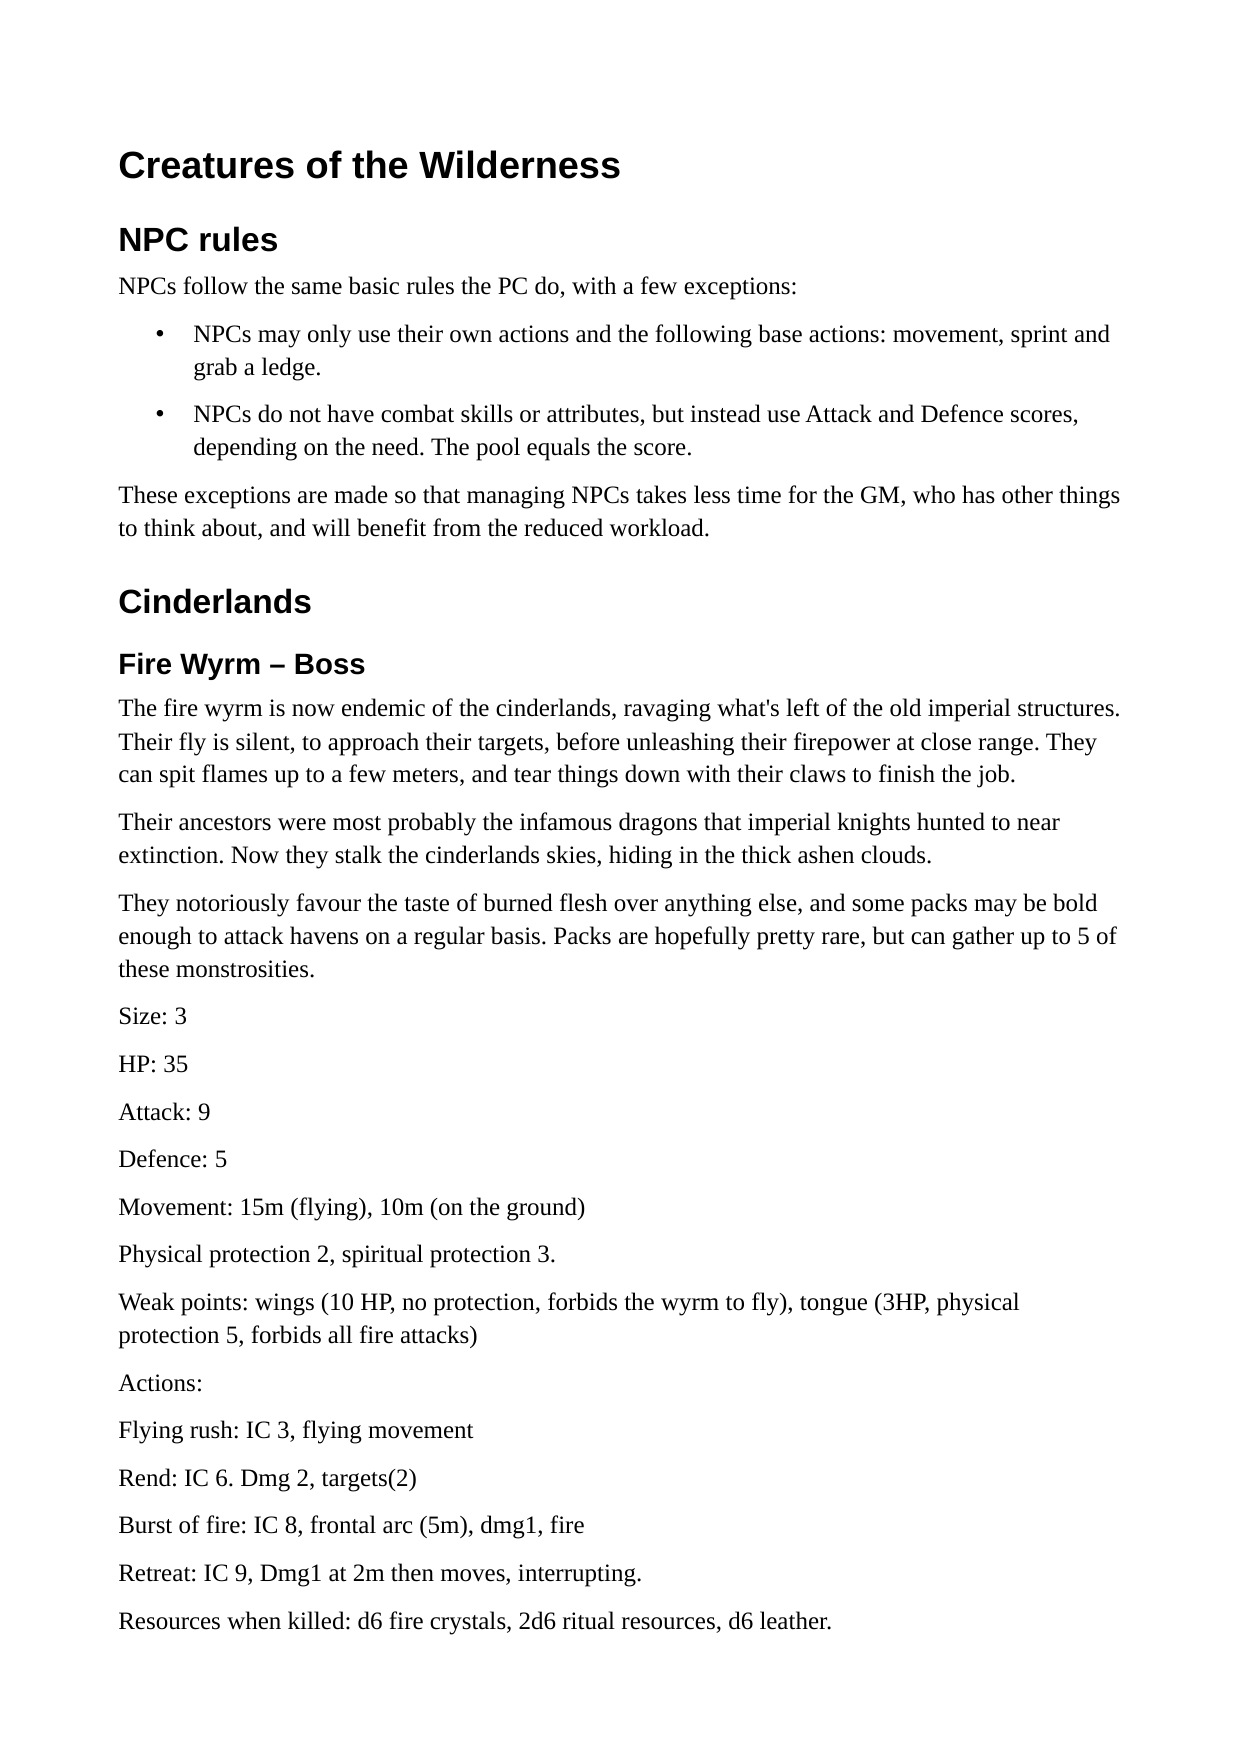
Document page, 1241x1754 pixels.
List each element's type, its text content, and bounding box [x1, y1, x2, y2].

text Attack: 9 [118, 1097, 1122, 1125]
list NPCs do not have combat skills or attributes, but instead use Attack and Defence scores, depending on the need. The pool equals the score. [156, 399, 1122, 461]
text HP: 35 [118, 1049, 1122, 1078]
text Resources when killed: d6 fire crystals, 2d6 ritual resources, d6 leather. [118, 1606, 1122, 1634]
subtitle NPC rules [118, 220, 1122, 259]
text Burst of fire: IC 8, frontal arc (5m), dmg1, fire [118, 1511, 1122, 1539]
text Physical protection 2, spiritual protection 3. [118, 1239, 1122, 1268]
text Movement: 15m (flying), 10m (on the ground) [118, 1192, 1122, 1221]
text They notoriously favour the taste of burned flesh over anything else, and some packs may be bold enough to attack havens on a regular basis. Packs are hopefully pretty rare, but can gather up to 5 of these monstrosities. [118, 888, 1122, 983]
text Defence: 5 [118, 1144, 1122, 1173]
text Size: 3 [118, 1001, 1122, 1030]
text These exceptions are made so that managing NPCs takes less time for the GM, who has other things to think about, and will benefit from the reduced workload. [118, 480, 1122, 542]
text The fire wyrm is now endemic of the cinderlands, ravaging what's left of the old imperial structures. Their fly is silent, to approach their targets, before unleashing their firepower at close range. They can spit flames up to a few meters, and tear things down with their claws to finish the job. [118, 693, 1122, 788]
text Actions: [118, 1368, 1122, 1396]
text Rend: IC 6. Dmg 2, targets(2) [118, 1463, 1122, 1492]
list NPCs may only use their own actions and the following base actions: movement, sprint and grab a ledge. [156, 319, 1122, 381]
text Flying rush: IC 3, flying movement [118, 1415, 1122, 1444]
text NPCs follow the same basic rules the PC do, with a few exceptions: [118, 271, 1122, 300]
subtitle Fire Wyrm – Boss [118, 647, 1122, 681]
subtitle Creatures of the Wilderness [118, 143, 1122, 187]
text Their ancestors were most probably the infamous dragons that imperial knights hunted to near extinction. Now they stalk the cinderlands skies, hiding in the thick ashen clouds. [118, 807, 1122, 869]
text Weak points: wings (10 HP, no protection, forbids the wyrm to fly), tongue (3HP, physical protection 5, forbids all fire attacks) [118, 1287, 1122, 1349]
text Retreat: IC 9, Dmg1 at 2m then moves, interrupting. [118, 1558, 1122, 1587]
subtitle Cinderlands [118, 582, 1122, 620]
